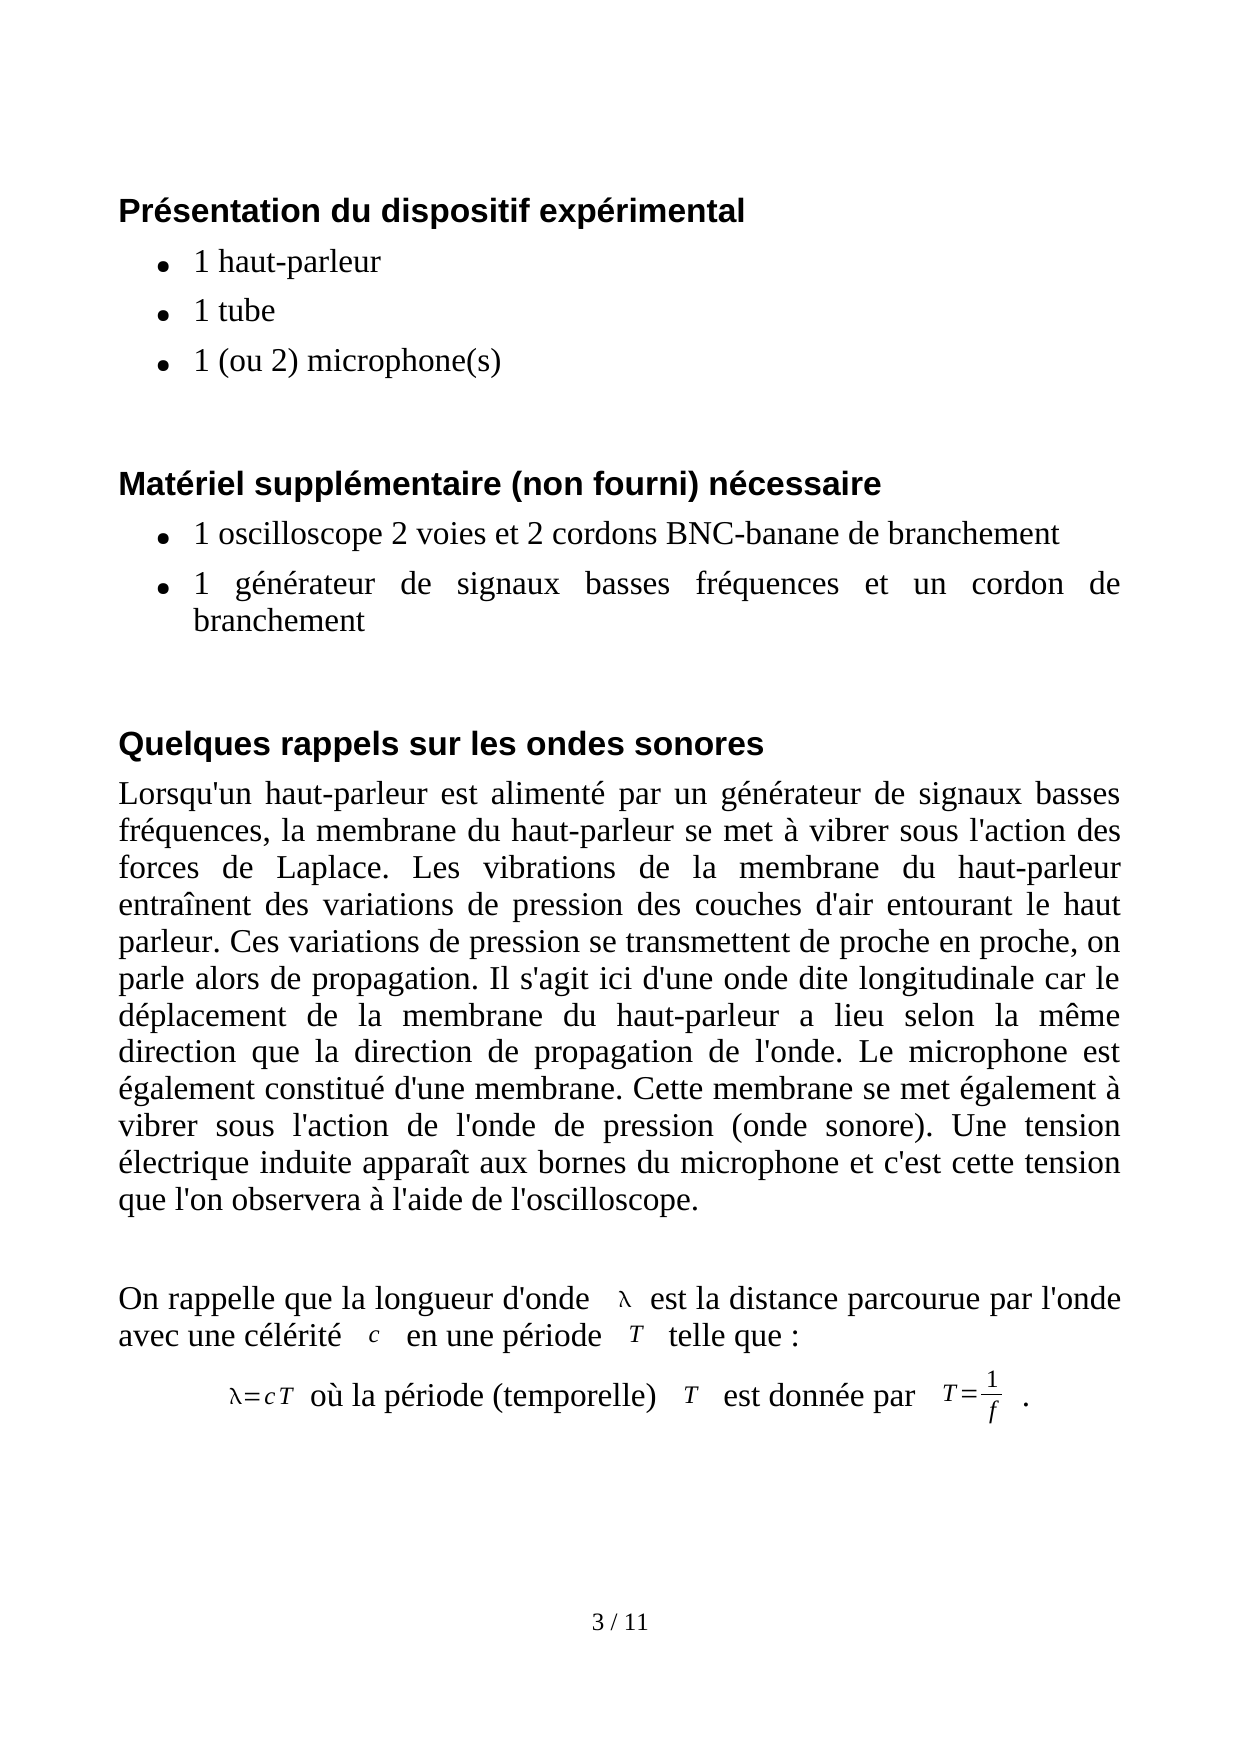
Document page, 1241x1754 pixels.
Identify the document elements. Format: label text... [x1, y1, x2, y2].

list 1 générateur de signaux basses fréquences et un cordon de branchement [156, 564, 1122, 638]
list 1 oscilloscope 2 voies et 2 cordons BNC-banane de branchement [156, 515, 1122, 552]
subtitle Présentation du dispositif expérimental [118, 192, 1122, 230]
subtitle Matériel supplémentaire (non fourni) nécessaire [118, 465, 1122, 502]
subtitle Quelques rappels sur les ondes sonores [118, 725, 1122, 762]
list 1 (ou 2) microphone(s) [156, 341, 1122, 378]
text où la période (temporelle) est donnée par . [118, 1366, 1122, 1424]
text On rappelle que la longueur d'onde est la distance parcourue par l'onde avec une célérité en une période telle que : [118, 1279, 1122, 1353]
list 1 tube [156, 292, 1122, 329]
list 1 haut-parleur [156, 242, 1122, 279]
text Lorsqu'un haut-parleur est alimenté par un générateur de signaux basses fréquences, la membrane du haut-parleur se met à vibrer sous l'action des forces de Laplace. Les vibrations de la membrane du haut-parleur entraînent des variations de pression des couches d'air entourant le haut parleur. Ces variations de pression se transmettent de proche en proche, on parle alors de propagation. Il s'agit ici d'une onde dite longitudinale car le déplacement de la membrane du haut-parleur a lieu selon la même direction que la direction de propagation de l'onde. Le microphone est également constitué d'une membrane. Cette membrane se met également à vibrer sous l'action de l'onde de pression (onde sonore). Une tension électrique induite apparaît aux bornes du microphone et c'est cette tension que l'on observera à l'aide de l'oscilloscope. [118, 775, 1122, 1217]
